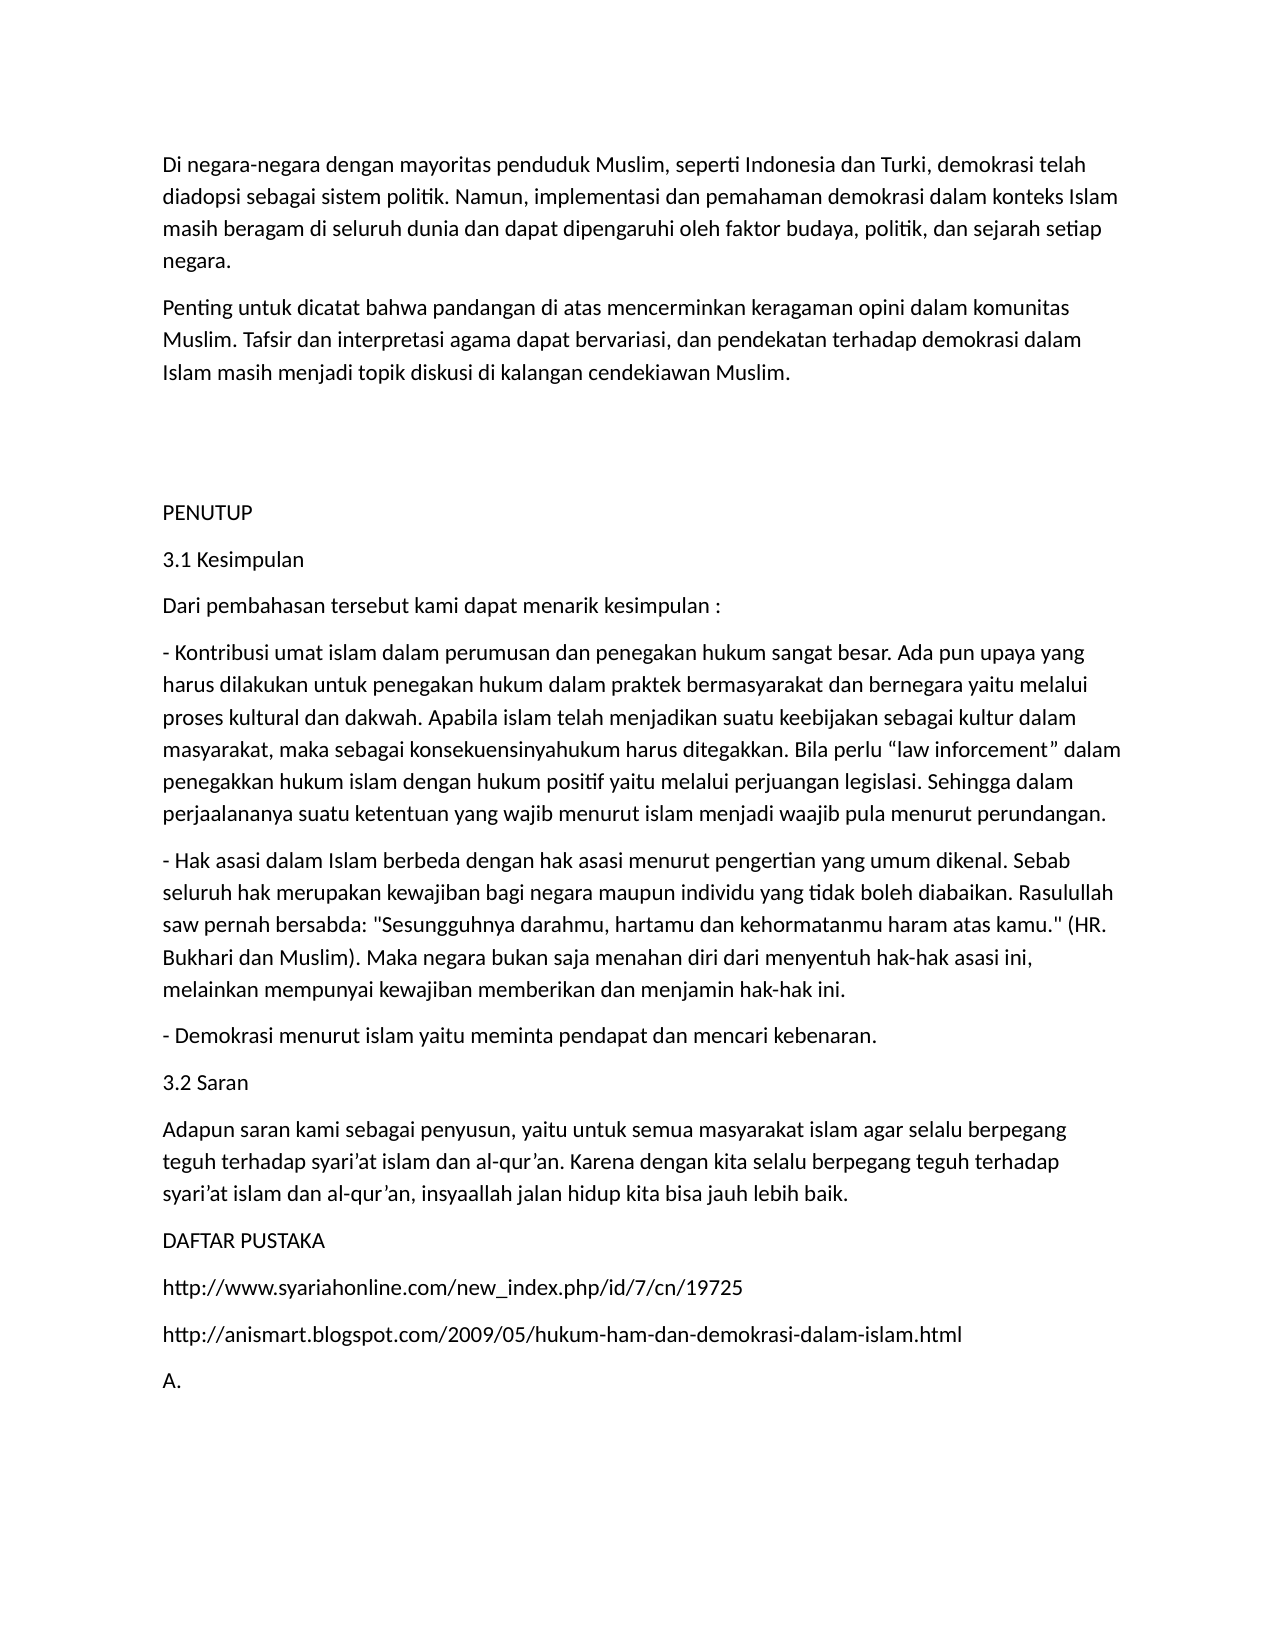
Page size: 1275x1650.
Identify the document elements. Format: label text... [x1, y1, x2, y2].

text - Kontribusi umat islam dalam perumusan dan penegakan hukum sangat besar. Ada pun upaya yang harus dilakukan untuk penegakan hukum dalam praktek bermasyarakat dan bernegara yaitu melalui proses kultural dan dakwah. Apabila islam telah menjadikan suatu keebijakan sebagai kultur dalam masyarakat, maka sebagai konsekuensinyahukum harus ditegakkan. Bila perlu “law inforcement” dalam penegakkan hukum islam dengan hukum positif yaitu melalui perjuangan legislasi. Sehingga dalam perjaalananya suatu ketentuan yang wajib menurut islam menjadi waajib pula menurut perundangan. [162, 638, 1125, 827]
text PENUTUP [162, 498, 1125, 526]
text DAFTAR PUSTAKA [162, 1226, 1125, 1254]
text - Demokrasi menurut islam yaitu meminta pendapat dan mencari kebenaran. [162, 1022, 1125, 1049]
text Dari pembahasan tersebut kami dapat menarik kesimpulan : [162, 592, 1125, 619]
text Adapun saran kami sebagai penyusun, yaitu untuk semua masyarakat islam agar selalu berpegang teguh terhadap syari’at islam dan al-qur’an. Karena dengan kita selalu berpegang teguh terhadap syari’at islam dan al-qur’an, insyaallah jalan hidup kita bisa jauh lebih baik. [162, 1115, 1125, 1207]
text http://anismart.blogspot.com/2009/05/hukum-ham-dan-demokrasi-dalam-islam.html [162, 1320, 1125, 1348]
text Penting untuk dicatat bahwa pandangan di atas mencerminkan keragaman opini dalam komunitas Muslim. Tafsir dan interpretasi agama dapat bervariasi, dan pendekatan terhadap demokrasi dalam Islam masih menjadi topik diskusi di kalangan cendekiawan Muslim. [162, 293, 1125, 386]
text 3.2 Saran [162, 1068, 1125, 1096]
text Di negara-negara dengan mayoritas penduduk Muslim, seperti Indonesia dan Turki, demokrasi telah diadopsi sebagai sistem politik. Namun, implementasi dan pemahaman demokrasi dalam konteks Islam masih beragam di seluruh dunia dan dapat dipengaruhi oleh faktor budaya, politik, dan sejarah setiap negara. [162, 150, 1125, 274]
text 3.1 Kesimpulan [162, 545, 1125, 573]
text http://www.syariahonline.com/new_index.php/id/7/cn/19725 [162, 1273, 1125, 1301]
text - Hak asasi dalam Islam berbeda dengan hak asasi menurut pengertian yang umum dikenal. Sebab seluruh hak merupakan kewajiban bagi negara maupun individu yang tidak boleh diabaikan. Rasulullah saw pernah bersabda: "Sesungguhnya darahmu, hartamu dan kehormatanmu haram atas kamu." (HR. Bukhari dan Muslim). Maka negara bukan saja menahan diri dari menyentuh hak-hak asasi ini, melainkan mempunyai kewajiban memberikan dan menjamin hak-hak ini. [162, 846, 1125, 1003]
